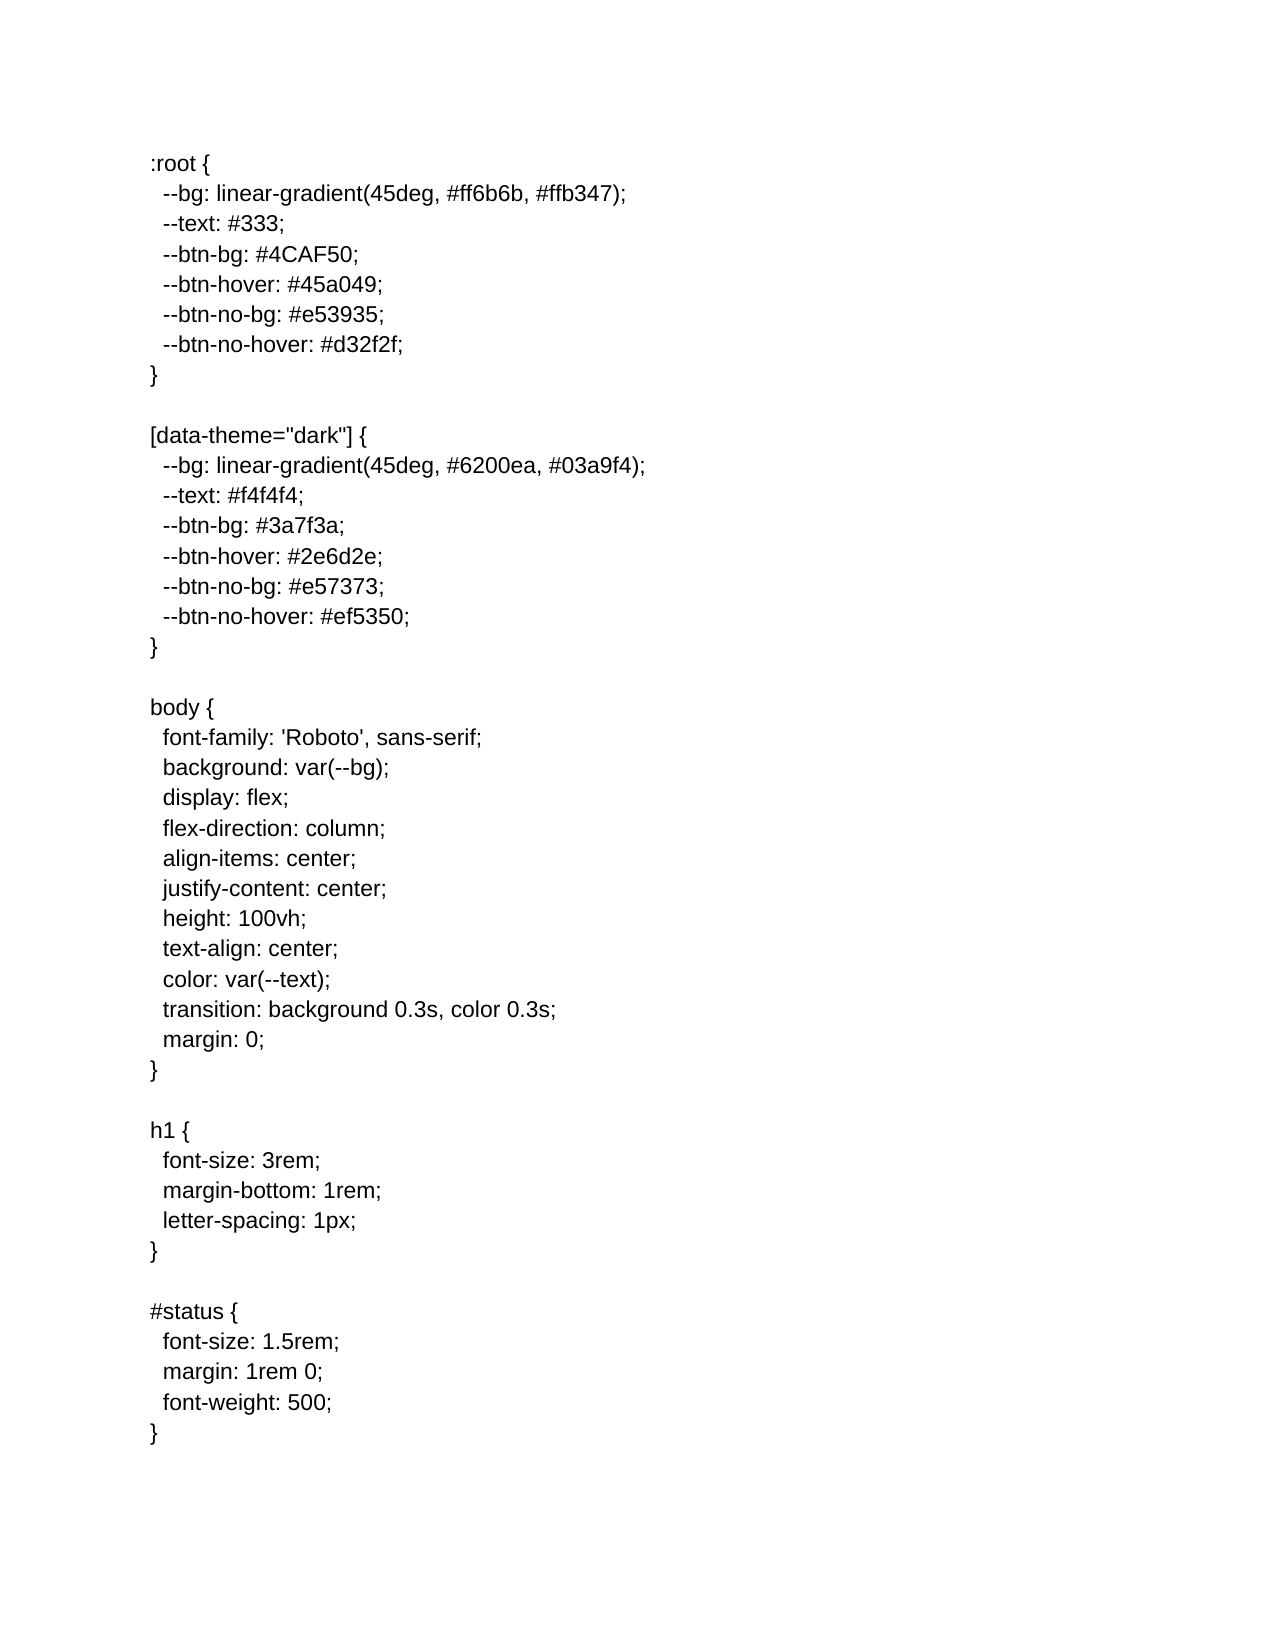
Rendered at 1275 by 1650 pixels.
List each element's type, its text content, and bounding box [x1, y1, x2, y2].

text --text: #f4f4f4; [150, 482, 1125, 509]
text #status { [150, 1298, 1125, 1324]
text margin: 0; [150, 1026, 1125, 1052]
text } [150, 1237, 1125, 1264]
text [data-theme="dark"] { [150, 422, 1125, 448]
text } [150, 1056, 1125, 1083]
text :root { [150, 150, 1125, 176]
text --bg: linear-gradient(45deg, #ff6b6b, #ffb347); [150, 180, 1125, 207]
text flex-direction: column; [150, 814, 1125, 841]
text --btn-no-bg: #e57373; [150, 573, 1125, 599]
text } [150, 633, 1125, 660]
text height: 100vh; [150, 905, 1125, 932]
text --btn-hover: #2e6d2e; [150, 543, 1125, 569]
text align-items: center; [150, 845, 1125, 871]
text background: var(--bg); [150, 754, 1125, 781]
text letter-spacing: 1px; [150, 1207, 1125, 1234]
text font-size: 3rem; [150, 1147, 1125, 1173]
text font-family: 'Roboto', sans-serif; [150, 724, 1125, 750]
text h1 { [150, 1117, 1125, 1143]
text margin-bottom: 1rem; [150, 1177, 1125, 1203]
text } [150, 361, 1125, 388]
text } [150, 1419, 1125, 1445]
text --btn-no-hover: #d32f2f; [150, 331, 1125, 358]
text font-weight: 500; [150, 1388, 1125, 1415]
text margin: 1rem 0; [150, 1358, 1125, 1385]
text color: var(--text); [150, 966, 1125, 992]
text transition: background 0.3s, color 0.3s; [150, 996, 1125, 1022]
text body { [150, 694, 1125, 720]
text justify-content: center; [150, 875, 1125, 901]
text font-size: 1.5rem; [150, 1328, 1125, 1354]
text --bg: linear-gradient(45deg, #6200ea, #03a9f4); [150, 452, 1125, 478]
text --btn-no-hover: #ef5350; [150, 603, 1125, 629]
text display: flex; [150, 784, 1125, 811]
text --btn-bg: #4CAF50; [150, 241, 1125, 267]
text --btn-no-bg: #e53935; [150, 301, 1125, 327]
text --btn-bg: #3a7f3a; [150, 512, 1125, 539]
text --btn-hover: #45a049; [150, 271, 1125, 297]
text text-align: center; [150, 935, 1125, 962]
text --text: #333; [150, 210, 1125, 237]
